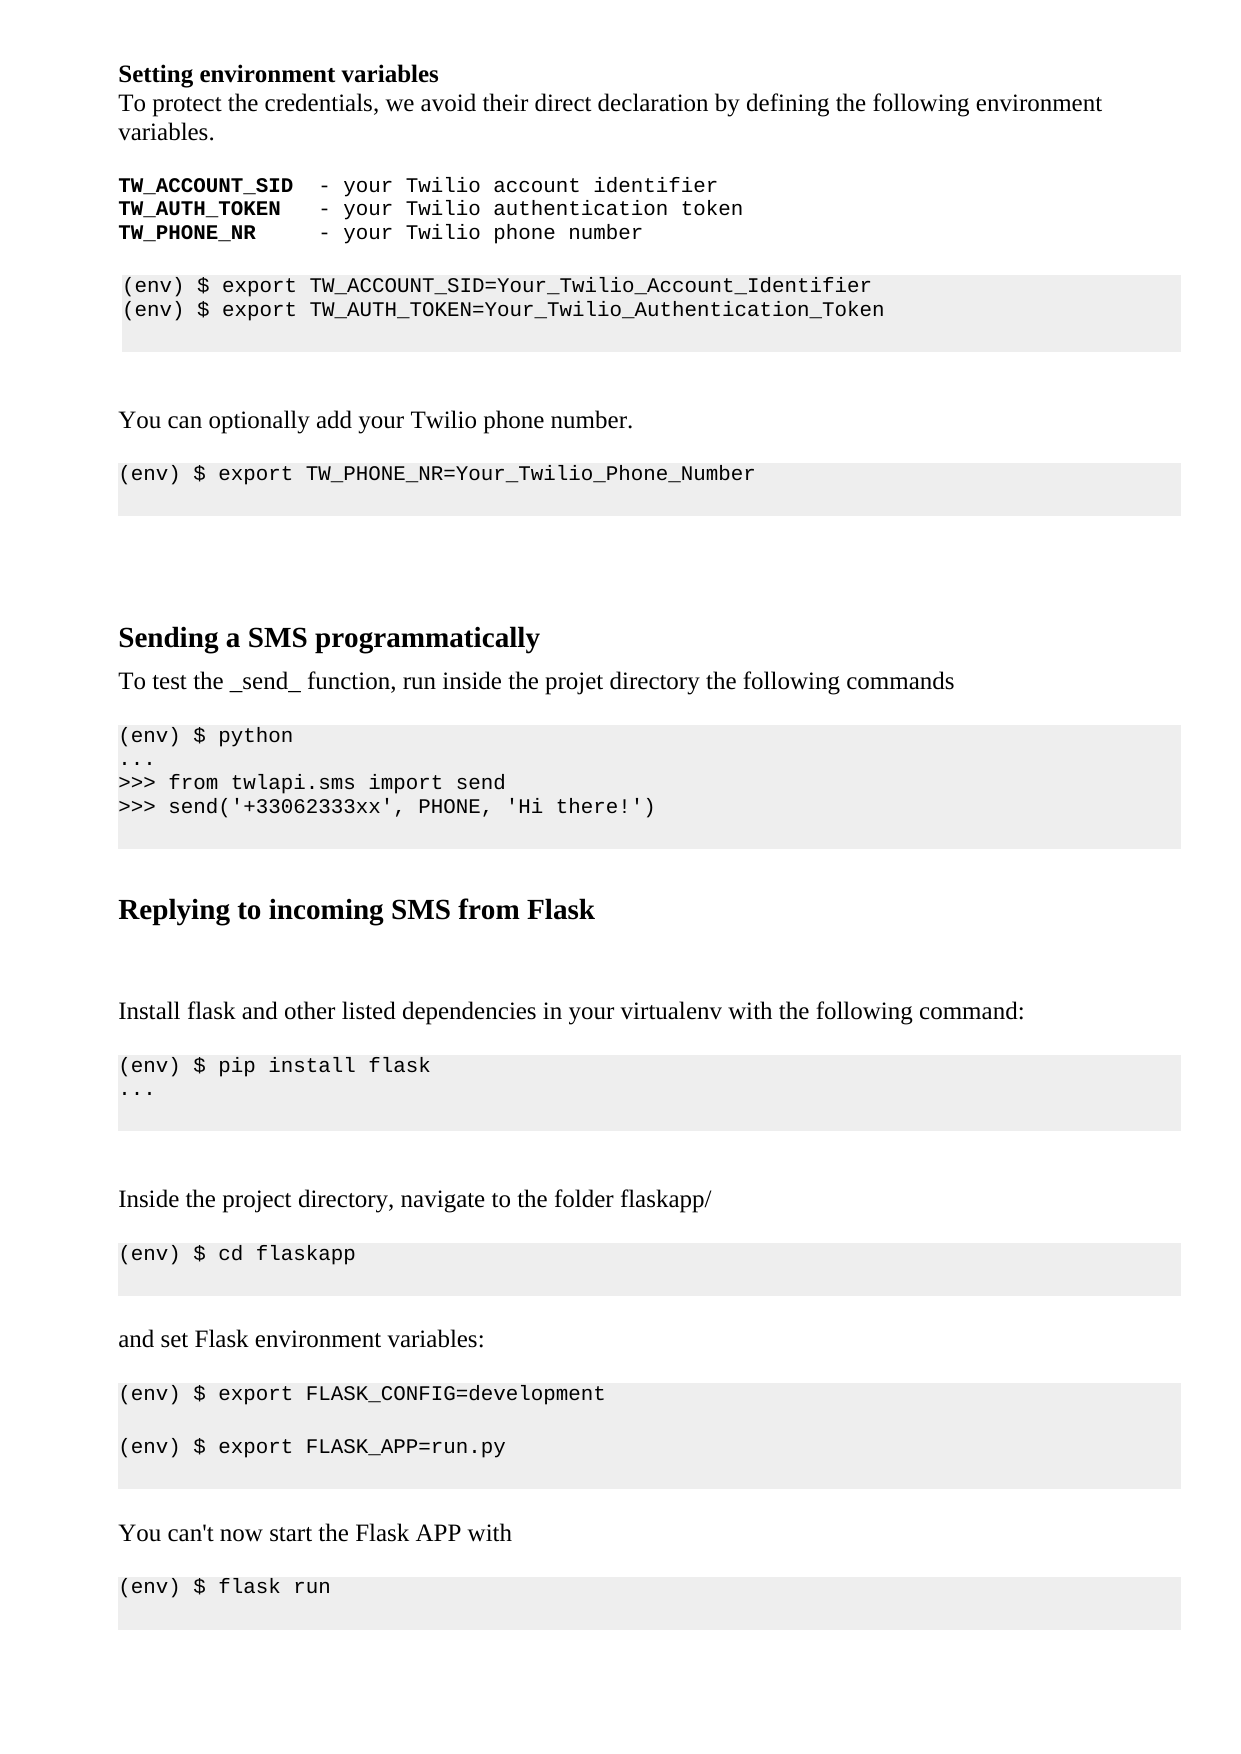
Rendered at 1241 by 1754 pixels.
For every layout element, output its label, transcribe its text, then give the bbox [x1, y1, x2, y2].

text and set Flask environment variables: [118, 1324, 1181, 1353]
text Install flask and other listed dependencies in your virtualenv with the following command: [118, 996, 1181, 1025]
text TW_ACCOUNT_SID - your Twilio account identifier [118, 175, 1181, 198]
table_header (env) $ export TW_PHONE_NR=Your_Twilio_Phone_Number [118, 463, 1181, 516]
table_header (env) $ export FLASK_CONFIG=development (env) $ export FLASK_APP=run.py [118, 1383, 1181, 1489]
text To test the _send_ function, run inside the projet directory the following commands [118, 666, 1181, 695]
table_header (env) $ cd flaskapp [118, 1243, 1181, 1296]
subtitle Replying to incoming SMS from Flask [118, 892, 1181, 926]
table_header (env) $ export TW_ACCOUNT_SID=Your_Twilio_Account_Identifier (env) $ export TW_AUTH_TOKEN=Your_Twilio_Authentication_Token [122, 275, 1181, 352]
table_header (env) $ flask run [118, 1577, 1181, 1630]
text Inside the project directory, navigate to the folder flaskapp/ [118, 1184, 1181, 1213]
text To protect the credentials, we avoid their direct declaration by defining the following environment variables. [118, 88, 1181, 145]
text You can't now start the Flask APP with [118, 1518, 1181, 1547]
subtitle Sending a SMS programmatically [118, 620, 1181, 654]
text TW_AUTH_TOKEN - your Twilio authentication token [118, 198, 1181, 222]
text You can optionally add your Twilio phone number. [118, 405, 1181, 434]
subtitle Setting environment variables [118, 59, 1181, 88]
text TW_PHONE_NR - your Twilio phone number [118, 222, 1181, 246]
table_header (env) $ python ... >>> from twlapi.sms import send >>> send('+33062333xx', PHONE, 'Hi there!') [118, 725, 1181, 849]
table_header (env) $ pip install flask ... [118, 1055, 1181, 1131]
